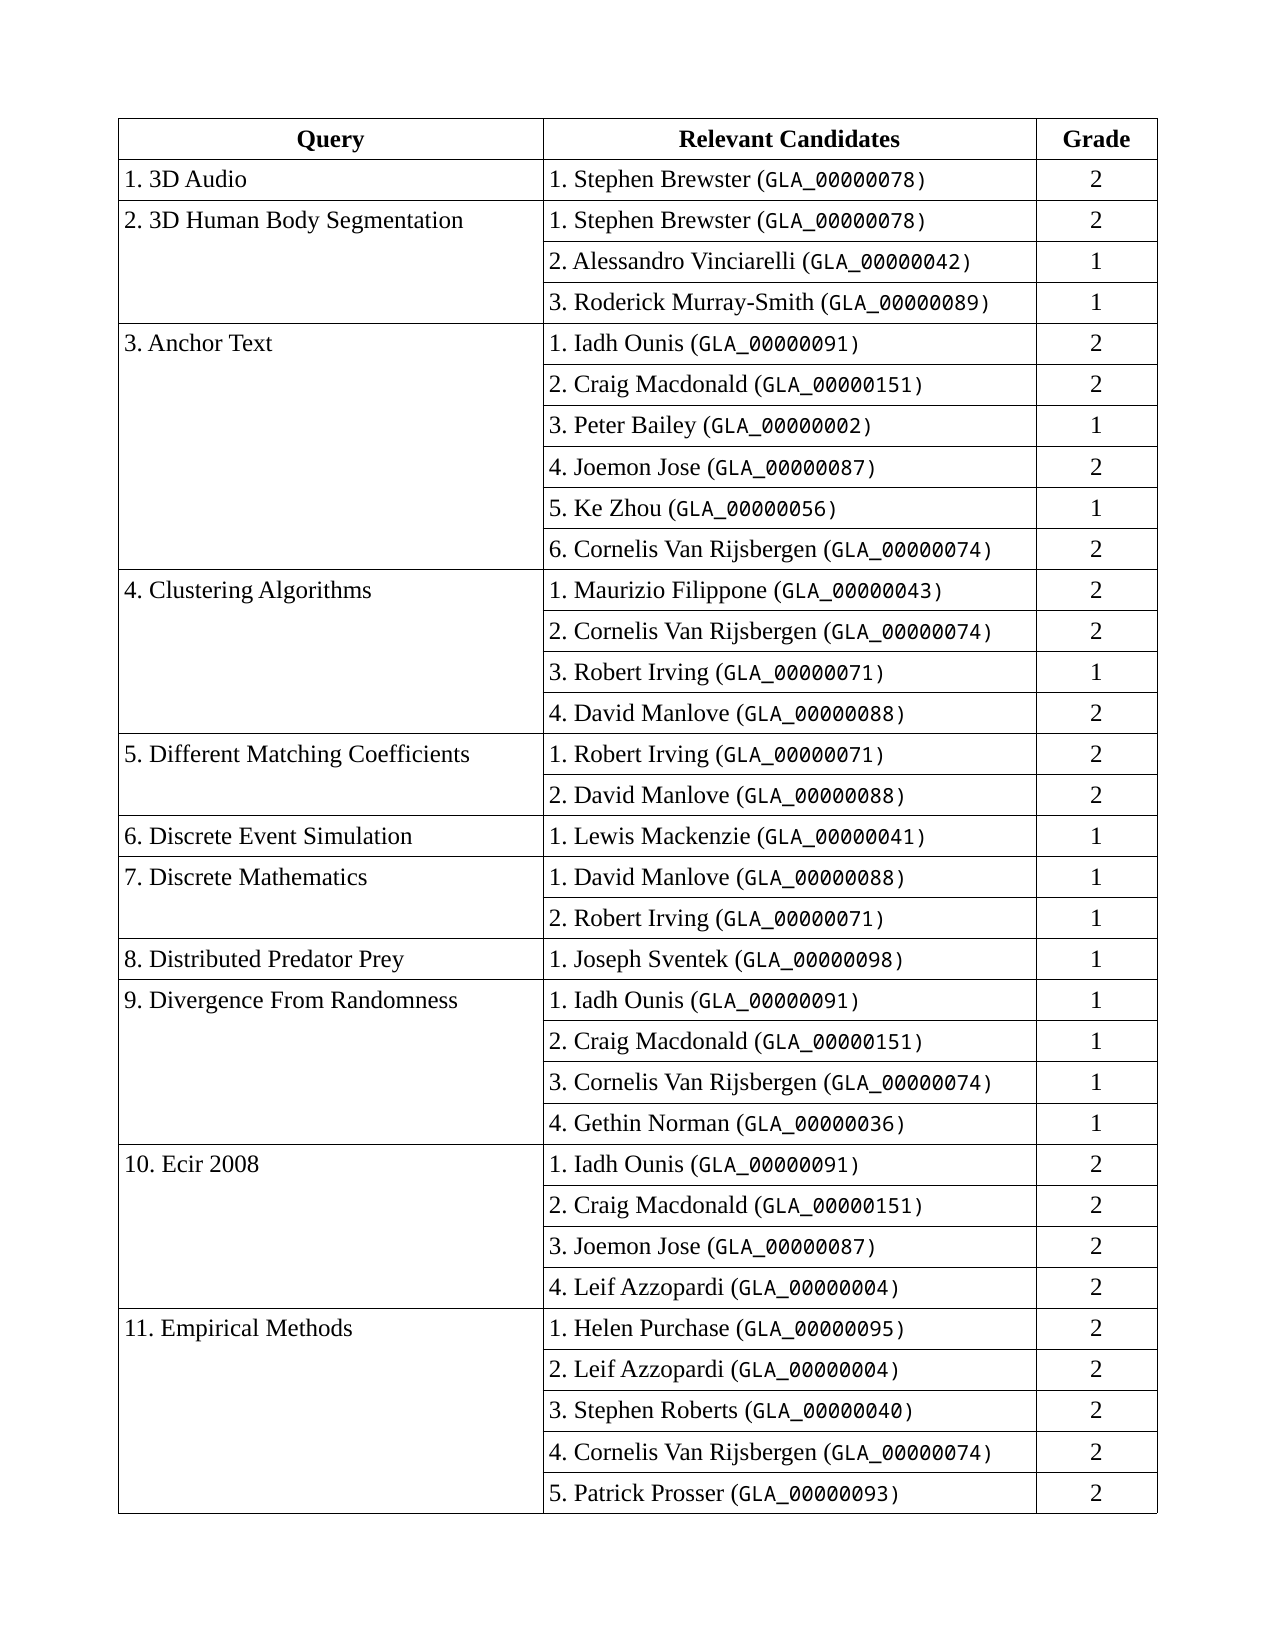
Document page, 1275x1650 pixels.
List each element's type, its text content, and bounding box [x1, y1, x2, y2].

table_cell 2 [1037, 734, 1157, 774]
table_cell 11. Empirical Methods [119, 1309, 543, 1513]
table_cell 3. Cornelis Van Rijsbergen (GLA_00000074) [544, 1062, 1036, 1102]
table_cell 1 [1037, 242, 1157, 282]
table_cell 1. 3D Audio [119, 160, 543, 199]
table_cell 2 [1037, 1227, 1157, 1267]
table_cell 1 [1037, 652, 1157, 692]
table_cell 2 [1037, 611, 1157, 651]
table_cell 1. Robert Irving (GLA_00000071) [544, 734, 1036, 774]
table_cell 2 [1037, 160, 1157, 199]
table_header Grade [1037, 119, 1157, 158]
table_cell 3. Roderick Murray-Smith (GLA_00000089) [544, 283, 1036, 323]
table_cell 1 [1037, 283, 1157, 323]
table_cell 1 [1037, 898, 1157, 938]
table_cell 2 [1037, 201, 1157, 241]
table_cell 2. David Manlove (GLA_00000088) [544, 775, 1036, 815]
table_cell 5. Patrick Prosser (GLA_00000093) [544, 1473, 1036, 1513]
table_cell 1 [1037, 1104, 1157, 1143]
table_cell 9. Divergence From Randomness [119, 980, 543, 1143]
table_cell 3. Peter Bailey (GLA_00000002) [544, 406, 1036, 446]
table_cell 2. Craig Macdonald (GLA_00000151) [544, 365, 1036, 405]
table_cell 2 [1037, 324, 1157, 364]
table_cell 2 [1037, 693, 1157, 733]
table_cell 2 [1037, 1473, 1157, 1513]
table_cell 2 [1037, 775, 1157, 815]
table_cell 2. 3D Human Body Segmentation [119, 201, 543, 323]
table_cell 4. Clustering Algorithms [119, 570, 543, 733]
table_cell 1 [1037, 816, 1157, 856]
table_cell 1. Maurizio Filippone (GLA_00000043) [544, 570, 1036, 610]
table_cell 3. Anchor Text [119, 324, 543, 569]
table_cell 1 [1037, 939, 1157, 979]
table_cell 2. Craig Macdonald (GLA_00000151) [544, 1021, 1036, 1061]
table_cell 4. Leif Azzopardi (GLA_00000004) [544, 1268, 1036, 1308]
table_cell 2. Craig Macdonald (GLA_00000151) [544, 1186, 1036, 1226]
table_cell 1. Stephen Brewster (GLA_00000078) [544, 160, 1036, 199]
table_cell 5. Ke Zhou (GLA_00000056) [544, 488, 1036, 528]
table_cell 3. Stephen Roberts (GLA_00000040) [544, 1391, 1036, 1431]
table_cell 2 [1037, 570, 1157, 610]
table_cell 6. Discrete Event Simulation [119, 816, 543, 856]
table_cell 2 [1037, 447, 1157, 487]
table_cell 4. Joemon Jose (GLA_00000087) [544, 447, 1036, 487]
table_cell 3. Robert Irving (GLA_00000071) [544, 652, 1036, 692]
table_cell 7. Discrete Mathematics [119, 857, 543, 938]
table_cell 2 [1037, 1309, 1157, 1349]
table_cell 1. Lewis Mackenzie (GLA_00000041) [544, 816, 1036, 856]
table_cell 1. David Manlove (GLA_00000088) [544, 857, 1036, 897]
table_cell 1. Stephen Brewster (GLA_00000078) [544, 201, 1036, 241]
table_header Relevant Candidates [544, 119, 1036, 158]
table_cell 2 [1037, 1268, 1157, 1308]
table_cell 2. Leif Azzopardi (GLA_00000004) [544, 1350, 1036, 1390]
table_cell 1 [1037, 1021, 1157, 1061]
table_cell 4. David Manlove (GLA_00000088) [544, 693, 1036, 733]
table_cell 1 [1037, 488, 1157, 528]
table_cell 2 [1037, 1145, 1157, 1184]
table_cell 2. Cornelis Van Rijsbergen (GLA_00000074) [544, 611, 1036, 651]
table_cell 2 [1037, 1432, 1157, 1472]
table_cell 2 [1037, 365, 1157, 405]
table_cell 1. Helen Purchase (GLA_00000095) [544, 1309, 1036, 1349]
table_cell 1. Iadh Ounis (GLA_00000091) [544, 1145, 1036, 1184]
table_cell 2. Alessandro Vinciarelli (GLA_00000042) [544, 242, 1036, 282]
table_header Query [119, 119, 543, 158]
table_cell 4. Gethin Norman (GLA_00000036) [544, 1104, 1036, 1143]
table_cell 1. Iadh Ounis (GLA_00000091) [544, 324, 1036, 364]
table_cell 8. Distributed Predator Prey [119, 939, 543, 979]
table_cell 2 [1037, 1391, 1157, 1431]
table_cell 2 [1037, 1350, 1157, 1390]
table_cell 6. Cornelis Van Rijsbergen (GLA_00000074) [544, 529, 1036, 569]
table_cell 4. Cornelis Van Rijsbergen (GLA_00000074) [544, 1432, 1036, 1472]
table_cell 5. Different Matching Coefficients [119, 734, 543, 815]
table_cell 2. Robert Irving (GLA_00000071) [544, 898, 1036, 938]
table_cell 2 [1037, 1186, 1157, 1226]
table_cell 1. Iadh Ounis (GLA_00000091) [544, 980, 1036, 1020]
table_cell 1 [1037, 1062, 1157, 1102]
table_cell 3. Joemon Jose (GLA_00000087) [544, 1227, 1036, 1267]
table_cell 1. Joseph Sventek (GLA_00000098) [544, 939, 1036, 979]
table_cell 10. Ecir 2008 [119, 1145, 543, 1308]
table_cell 1 [1037, 857, 1157, 897]
table_cell 2 [1037, 529, 1157, 569]
table_cell 1 [1037, 980, 1157, 1020]
table_cell 1 [1037, 406, 1157, 446]
